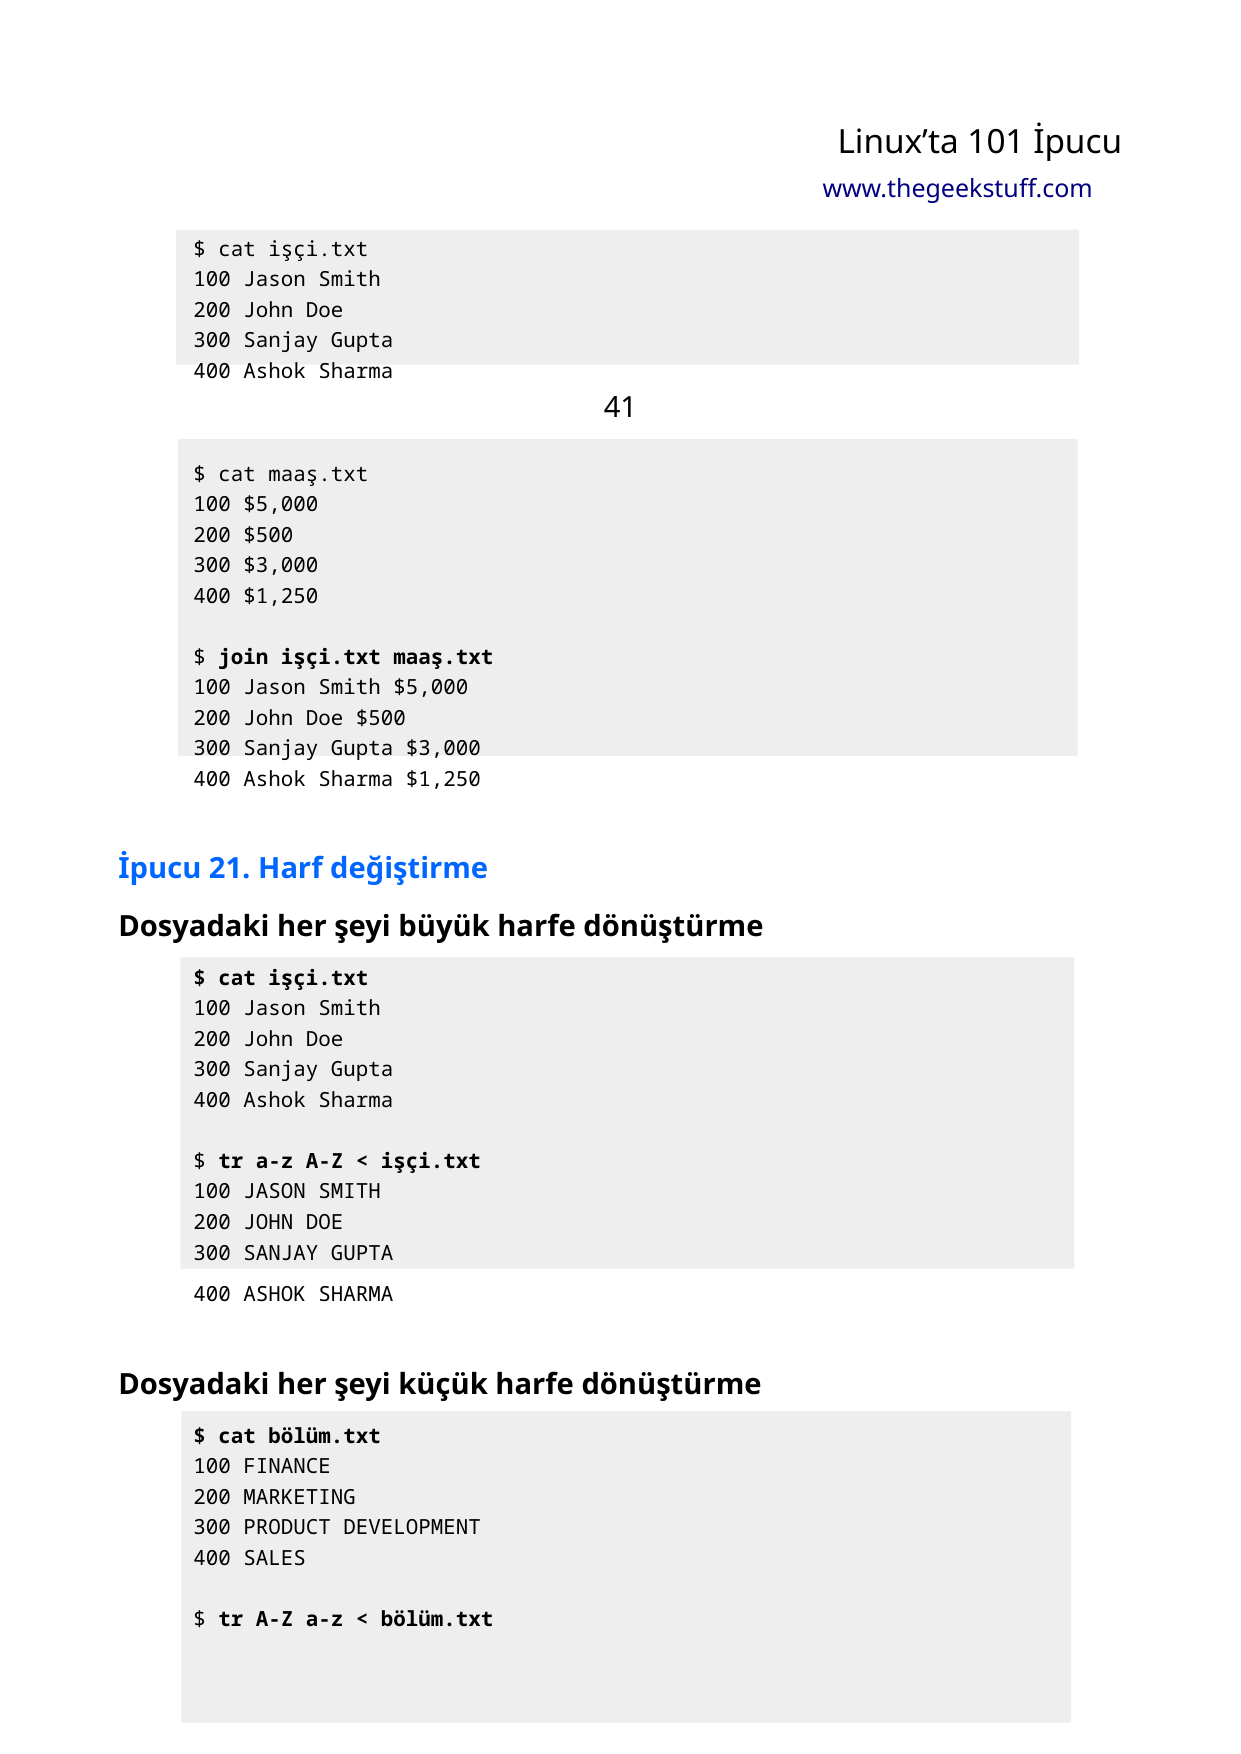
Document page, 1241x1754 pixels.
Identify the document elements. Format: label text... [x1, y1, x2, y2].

text 400 SALES [141, 1543, 181, 1571]
text 100 Jason Smith [1079, 264, 1099, 293]
text $ tr A-Z a-z < bölüm.txt [141, 1604, 181, 1632]
text Dosyadaki her şeyi büyük harfe dönüştürme [118, 905, 1099, 945]
text 100 $5,000 [141, 489, 178, 518]
text 200 MARKETING [141, 1482, 181, 1510]
text 100 $5,000 [1078, 489, 1099, 518]
text İpucu 21. Harf değiştirme [118, 848, 1099, 887]
text $ cat işçi.txt [1079, 234, 1099, 262]
text 300 SANJAY GUPTA [1075, 1238, 1099, 1266]
text 400 ASHOK SHARMA [118, 1279, 1099, 1308]
text 200 MARKETING [1071, 1482, 1099, 1510]
text $ cat işçi.txt [118, 234, 175, 262]
text $ tr a-z A-Z < işçi.txt [141, 1146, 180, 1174]
text $ join işçi.txt maaş.txt [1078, 642, 1099, 670]
text 400 Ashok Sharma [1075, 1085, 1099, 1113]
text 300 PRODUCT DEVELOPMENT [141, 1512, 181, 1541]
text 300 Sanjay Gupta [141, 325, 175, 354]
text 300 PRODUCT DEVELOPMENT [1071, 1512, 1099, 1541]
text 300 Sanjay Gupta [141, 1054, 180, 1083]
text $ cat işçi.txt [118, 963, 180, 991]
text 400 $1,250 [1078, 581, 1099, 609]
text 400 Ashok Sharma [141, 356, 1099, 384]
text 200 $500 [141, 520, 178, 548]
text $ cat maaş.txt [1078, 459, 1099, 487]
text $ tr a-z A-Z < işçi.txt [1075, 1146, 1099, 1174]
text 200 JOHN DOE [141, 1207, 180, 1236]
text 400 $1,250 [141, 581, 178, 609]
text 100 Jason Smith [1075, 993, 1099, 1022]
text 200 John Doe [1075, 1024, 1099, 1052]
text 400 Ashok Sharma [141, 1085, 180, 1113]
text 100 Jason Smith $5,000 [1078, 672, 1099, 701]
text 300 Sanjay Gupta [1079, 325, 1099, 354]
text Dosyadaki her şeyi küçük harfe dönüştürme [118, 1363, 1099, 1403]
text 300 $3,000 [1078, 550, 1099, 579]
text 100 Jason Smith [141, 264, 175, 293]
text $ cat bölüm.txt [118, 1421, 181, 1449]
text 200 JOHN DOE [1075, 1207, 1099, 1236]
text 400 Ashok Sharma $1,250 [118, 764, 1099, 792]
text 400 SALES [1071, 1543, 1099, 1571]
text $ cat bölüm.txt [1071, 1421, 1099, 1449]
text 200 John Doe [141, 1024, 180, 1052]
text 300 $3,000 [141, 550, 178, 579]
text $ cat işçi.txt [1075, 963, 1099, 991]
text 300 SANJAY GUPTA [118, 1238, 180, 1266]
text 200 $500 [1078, 520, 1099, 548]
text 200 John Doe $500 [141, 703, 178, 731]
text 200 John Doe $500 [1078, 703, 1099, 731]
text 100 Jason Smith $5,000 [141, 672, 178, 701]
text 27 [141, 386, 1099, 426]
text 100 FINANCE [141, 1451, 181, 1480]
text $ tr A-Z a-z < bölüm.txt [1071, 1604, 1099, 1632]
text 100 Jason Smith [141, 993, 180, 1022]
text 100 JASON SMITH [1075, 1177, 1099, 1205]
text 100 JASON SMITH [141, 1177, 180, 1205]
text 300 Sanjay Gupta [1075, 1054, 1099, 1083]
text $ join işçi.txt maaş.txt [141, 642, 178, 670]
text $ cat maaş.txt [141, 459, 178, 487]
text 200 John Doe [1079, 295, 1099, 323]
text 200 John Doe [141, 295, 175, 323]
text 100 FINANCE [1071, 1451, 1099, 1480]
text 300 Sanjay Gupta $3,000 [141, 733, 1099, 762]
